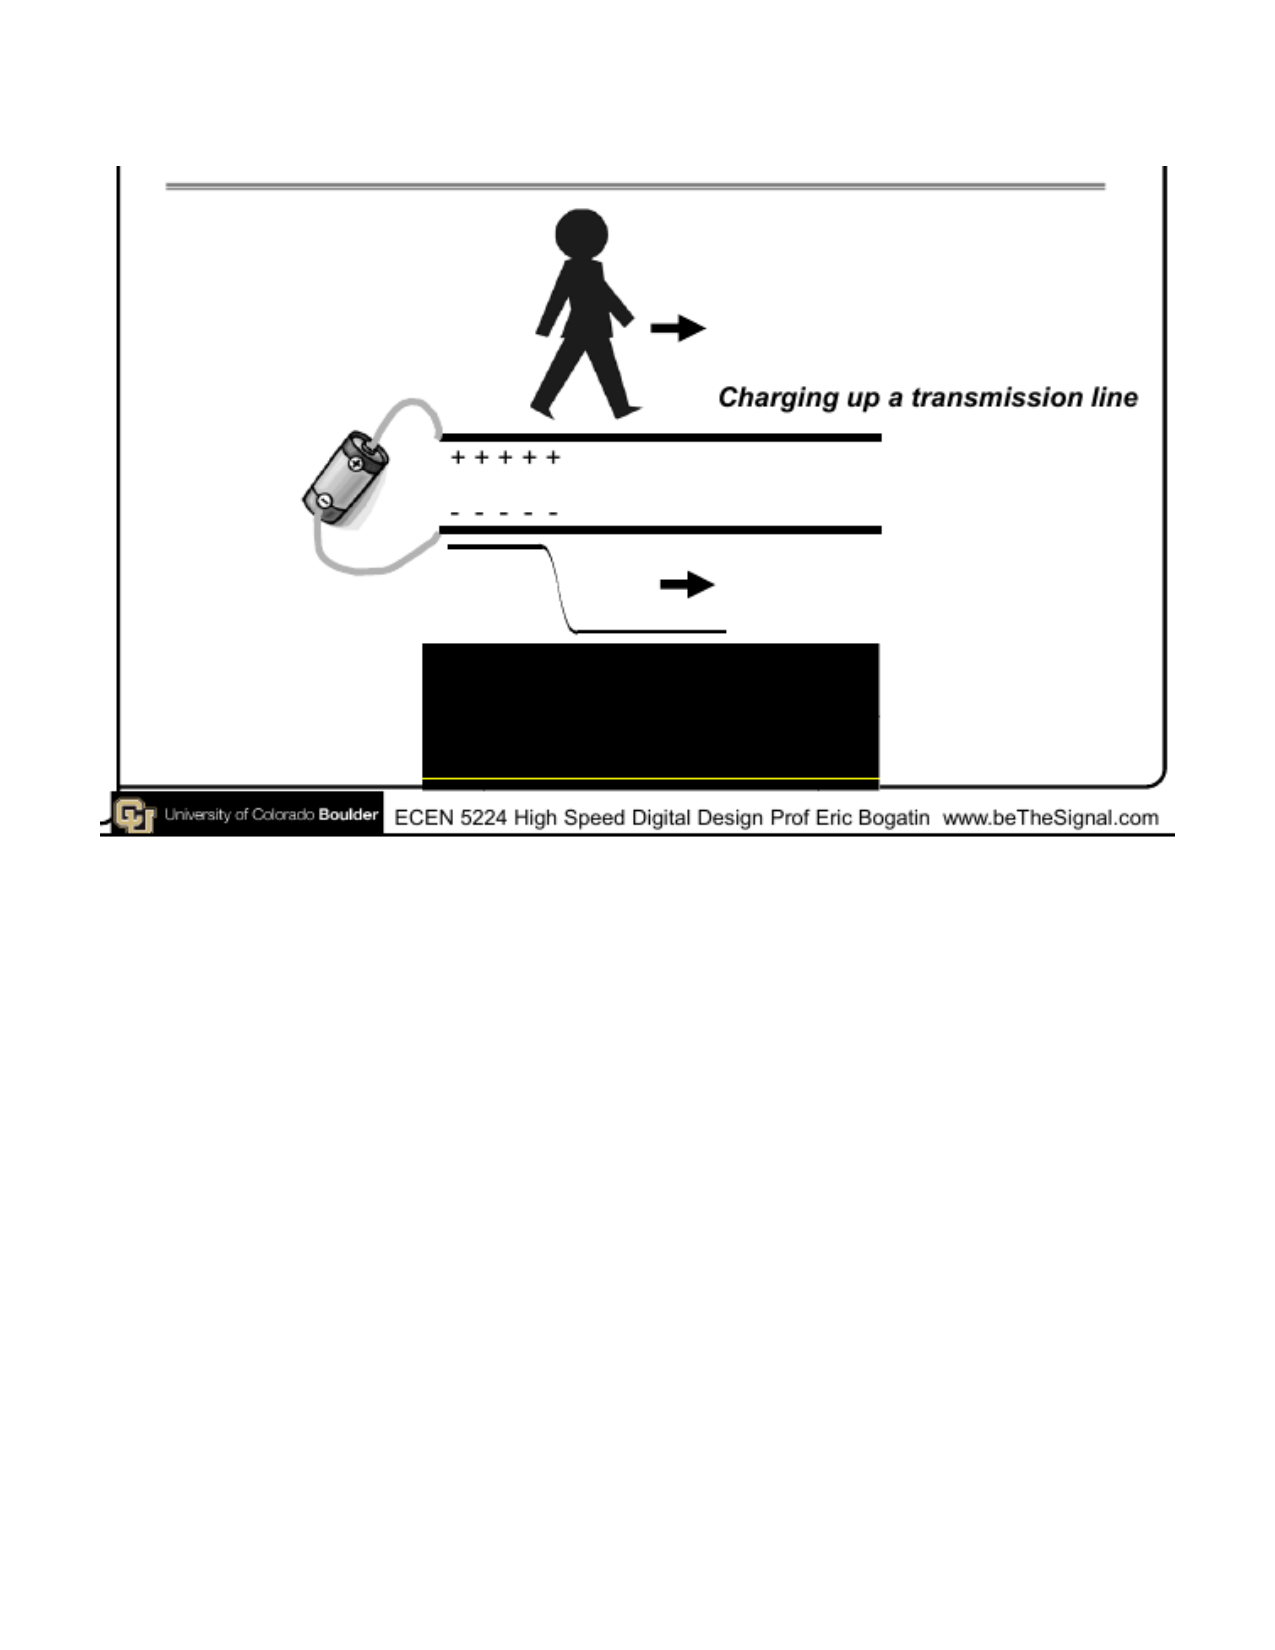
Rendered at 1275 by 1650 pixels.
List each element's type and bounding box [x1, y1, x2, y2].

picture [100, 166, 1175, 847]
